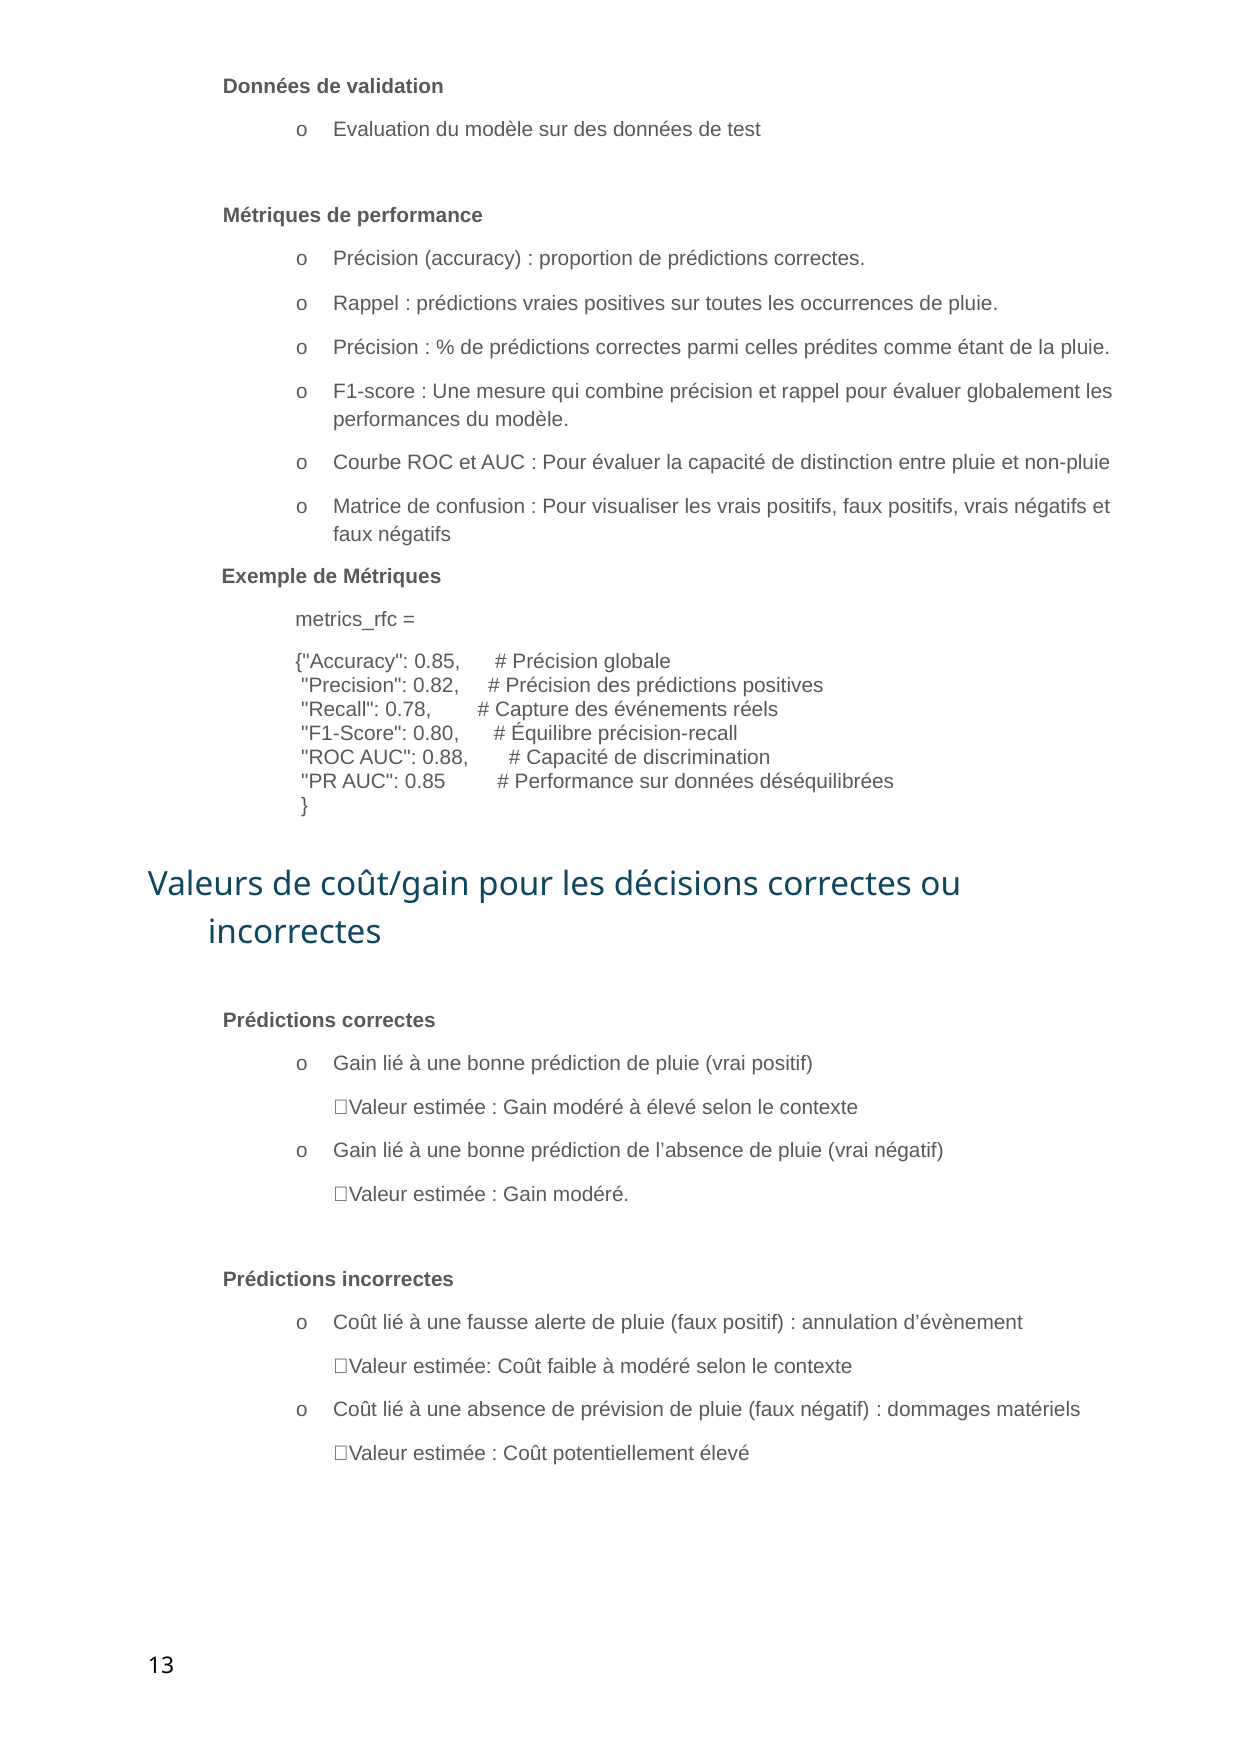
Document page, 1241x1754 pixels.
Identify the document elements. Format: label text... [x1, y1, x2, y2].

text "Precision": 0.82, # Précision des prédictions positives [148, 673, 1122, 697]
list Précision (accuracy) : proportion de prédictions correctes. [295, 246, 1122, 272]
list Gain lié à une bonne prédiction de pluie (vrai positif) [295, 1051, 1122, 1076]
list F1-score : Une mesure qui combine précision et rappel pour évaluer globalement les performances du modèle. [295, 379, 1122, 431]
list Précision : % de prédictions correctes parmi celles prédites comme étant de la pluie. [295, 335, 1122, 361]
list Valeur estimée : Gain modéré. [298, 1182, 1122, 1206]
list Prédictions correctes [223, 1008, 1122, 1032]
list Evaluation du modèle sur des données de test [295, 116, 1122, 142]
text "Recall": 0.78, # Capture des événements réels [148, 697, 1122, 721]
list Gain lié à une bonne prédiction de l’absence de pluie (vrai négatif) [295, 1138, 1122, 1163]
list Coût lié à une absence de prévision de pluie (faux négatif) : dommages matériels [295, 1397, 1122, 1422]
list Prédictions incorrectes [223, 1267, 1122, 1291]
text "F1-Score": 0.80, # Équilibre précision-recall [148, 721, 1122, 745]
list Valeur estimée: Coût faible à modéré selon le contexte [298, 1354, 1122, 1378]
text "PR AUC": 0.85 # Performance sur données déséquilibrées [148, 769, 1122, 793]
list Valeur estimée : Gain modéré à élevé selon le contexte [298, 1095, 1122, 1119]
list Matrice de confusion : Pour visualiser les vrais positifs, faux positifs, vrais négatifs et faux négatifs [295, 494, 1122, 546]
text } [148, 793, 1122, 817]
list Rappel : prédictions vraies positives sur toutes les occurrences de pluie. [295, 290, 1122, 316]
list Données de validation [223, 74, 1122, 98]
list Valeur estimée : Coût potentiellement élevé [298, 1441, 1122, 1465]
list Coût lié à une fausse alerte de pluie (faux positif) : annulation d’évènement [295, 1309, 1122, 1335]
text {"Accuracy": 0.85, # Précision globale [221, 649, 1122, 673]
text metrics_rfc = [221, 607, 1122, 631]
list Métriques de performance [223, 203, 1122, 227]
list Courbe ROC et AUC : Pour évaluer la capacité de distinction entre pluie et non-pluie [295, 449, 1122, 475]
text "ROC AUC": 0.88, # Capacité de discrimination [148, 745, 1122, 769]
subtitle Valeurs de coût/gain pour les décisions correctes ou incorrectes [148, 859, 1122, 954]
text Exemple de Métriques [221, 564, 1122, 588]
